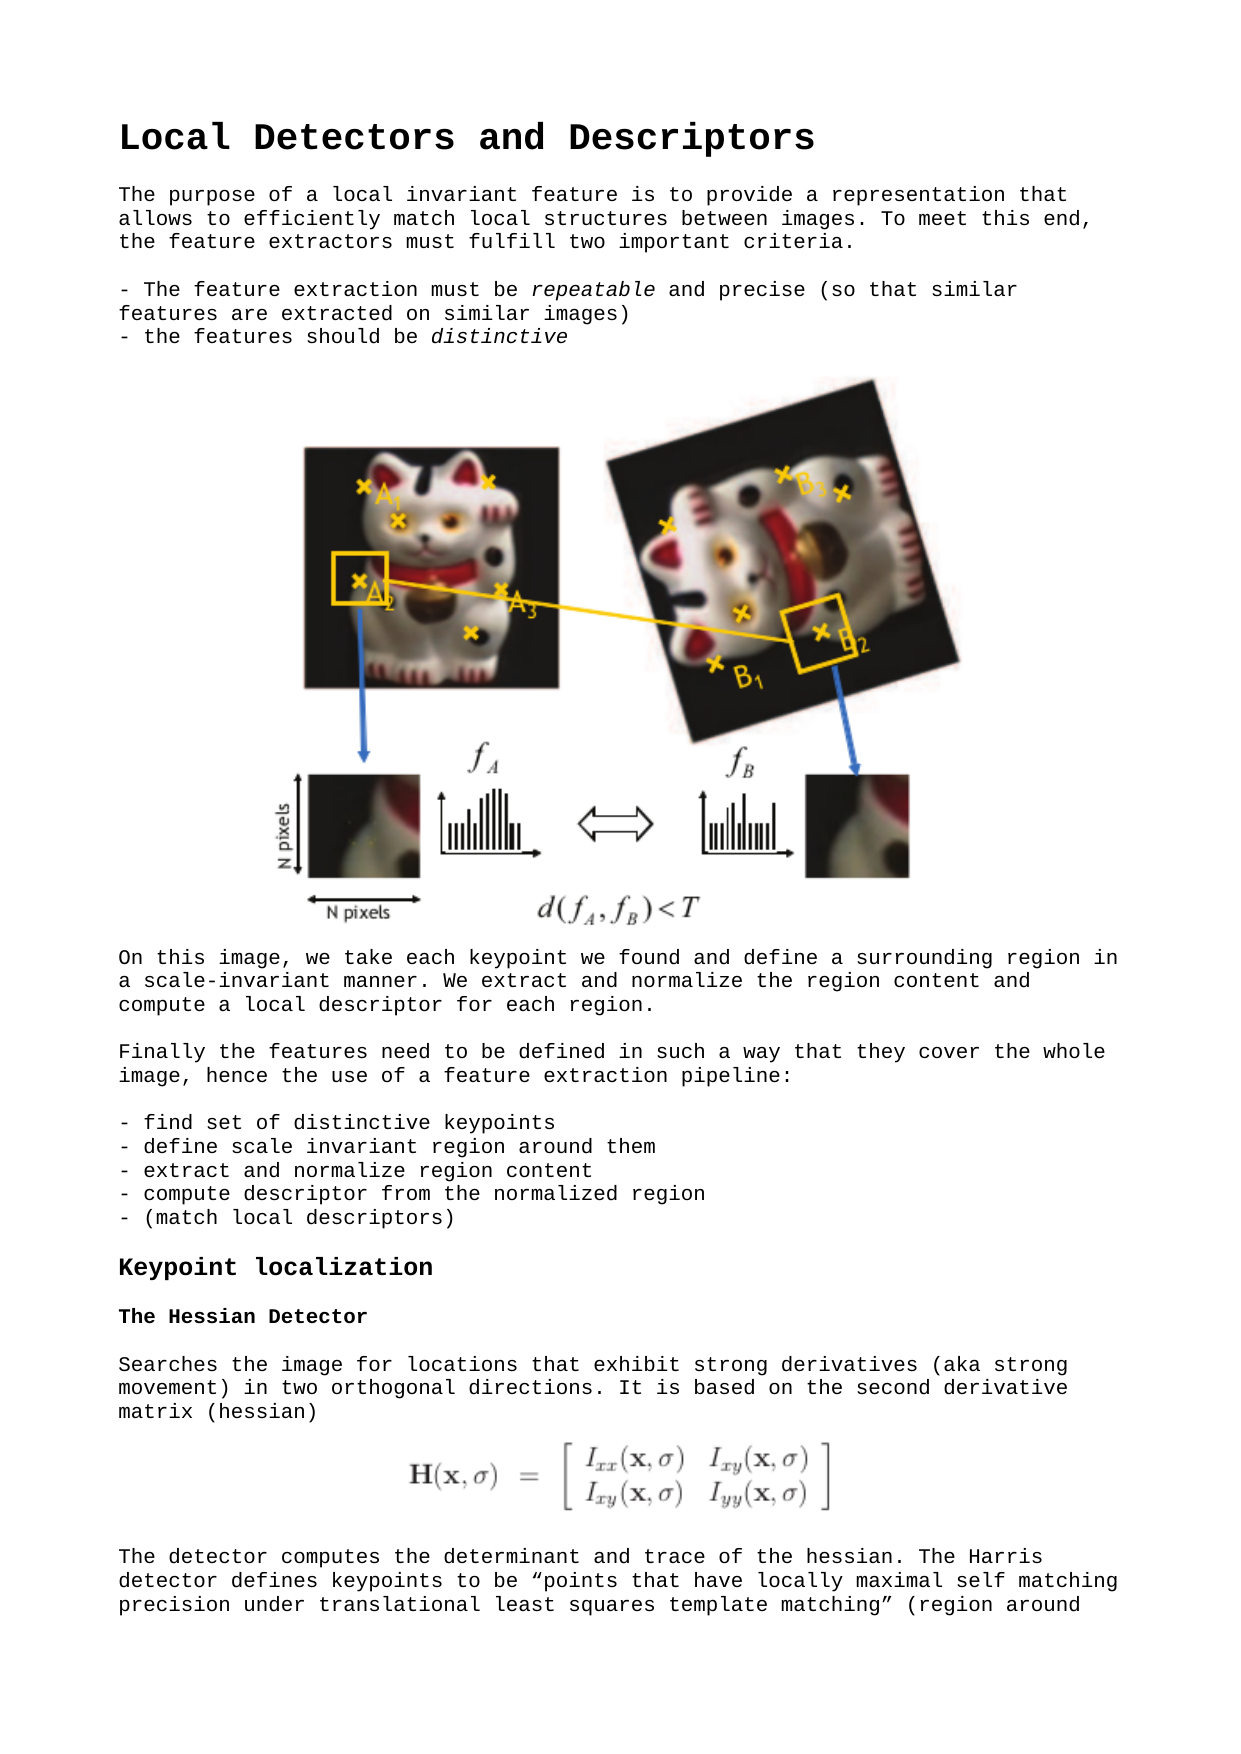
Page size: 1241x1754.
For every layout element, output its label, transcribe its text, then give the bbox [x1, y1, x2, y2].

text Searches the image for locations that exhibit strong derivatives (aka strong movement) in two orthogonal directions. It is based on the second derivative matrix (hessian) [118, 1353, 1122, 1424]
text - define scale invariant region around them [118, 1136, 1122, 1160]
text - extract and normalize region content [118, 1160, 1122, 1183]
text The detector computes the determinant and trace of the hessian. The Harris detector defines keypoints to be “points that have locally maximal self matching precision under translational least squares template matching” (region around [118, 1547, 1122, 1617]
text - the features should be distinctive [118, 326, 1122, 350]
picture [396, 1424, 845, 1523]
picture [211, 373, 1029, 947]
text - compute descriptor from the normalized region [118, 1183, 1122, 1207]
text Finally the features need to be defined in such a way that they cover the whole image, hence the use of a feature extraction pipeline: [118, 1041, 1122, 1089]
text Local Detectors and Descriptors [118, 118, 1122, 161]
text Keypoint localization [118, 1254, 1122, 1283]
text The purpose of a local invariant feature is to provide a representation that allows to efficiently match local structures between images. To meet this end, the feature extractors must fulfill two important criteria. [118, 184, 1122, 255]
text - The feature extraction must be repeatable and precise (so that similar features are extracted on similar images) [118, 279, 1122, 326]
text - (match local descriptors) [118, 1207, 1122, 1231]
text - find set of distinctive keypoints [118, 1112, 1122, 1136]
text The Hessian Detector [118, 1306, 1122, 1330]
text On this image, we take each keypoint we found and define a surrounding region in a scale-invariant manner. We extract and normalize the region content and compute a local descriptor for each region. [118, 373, 1122, 1018]
